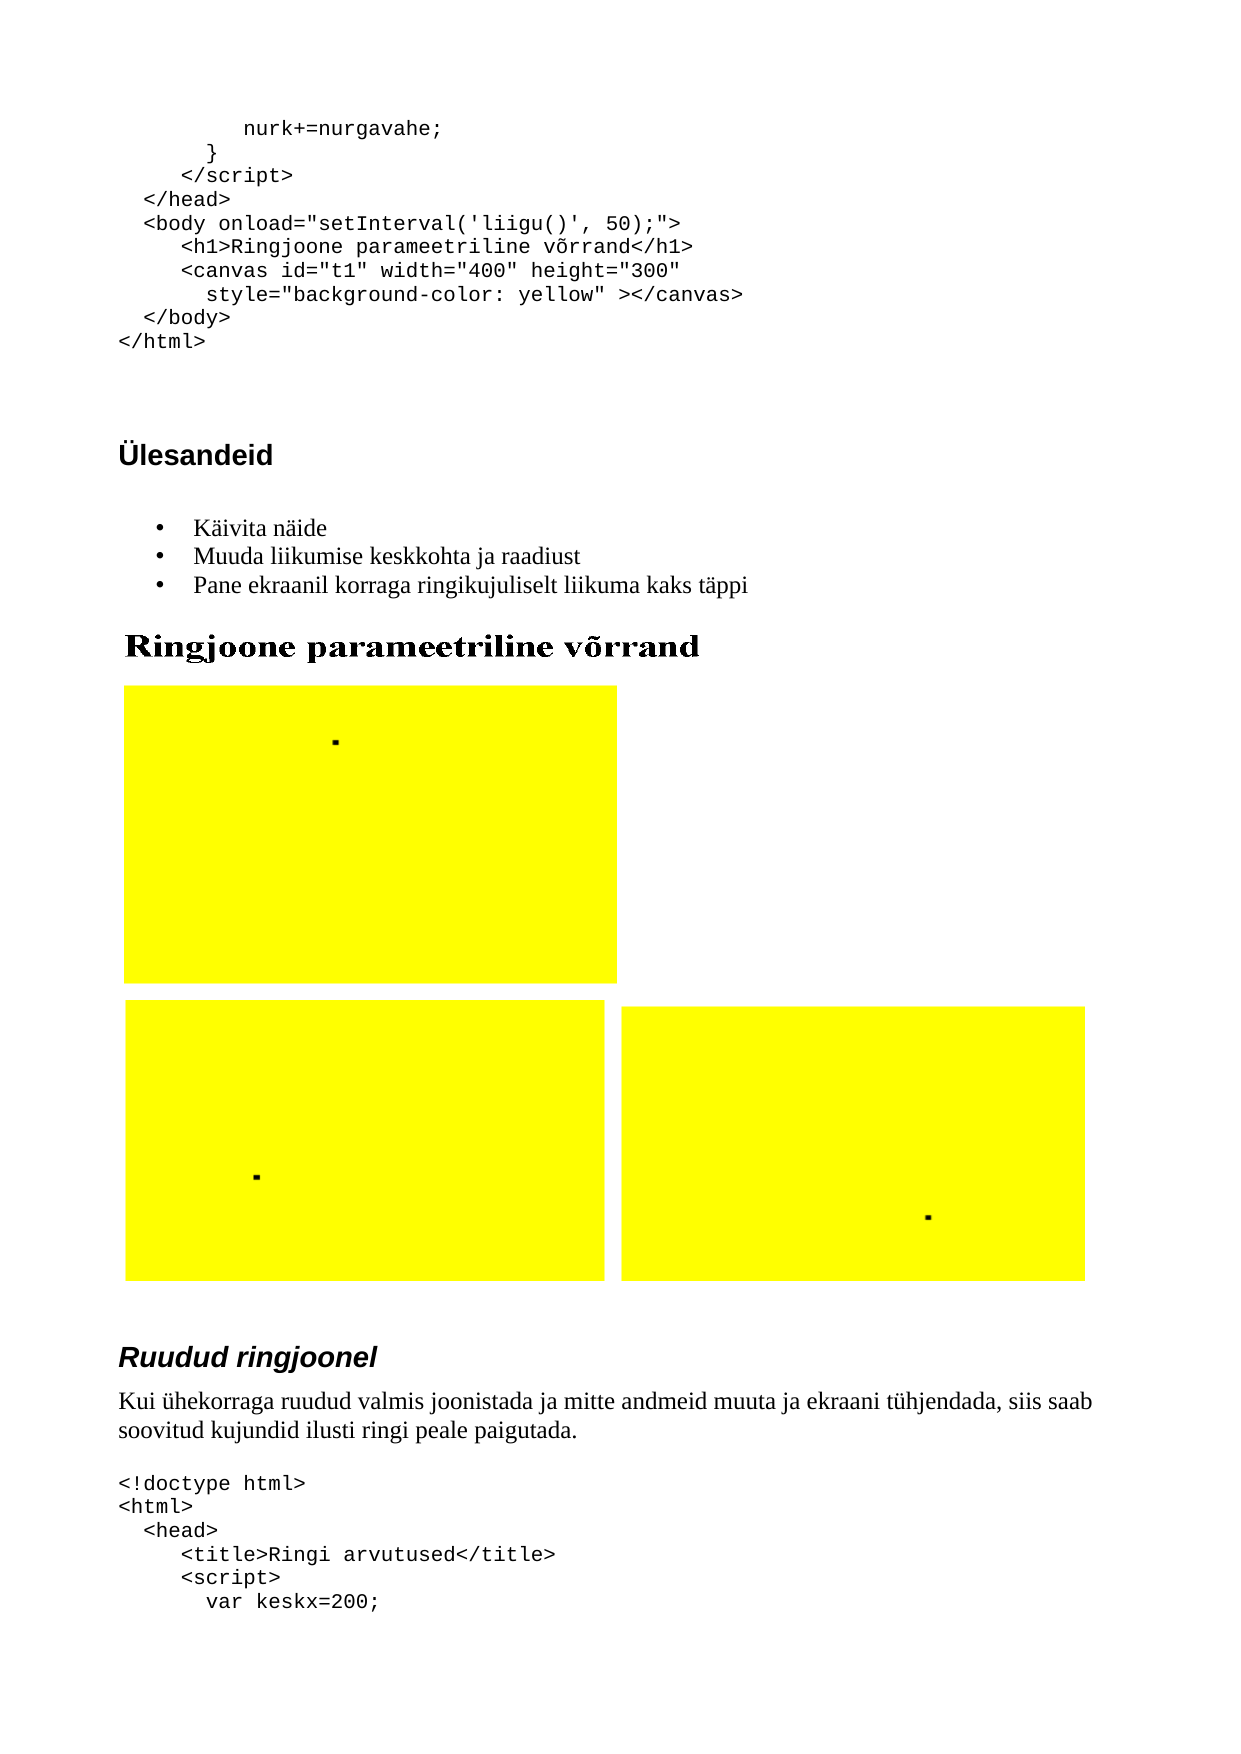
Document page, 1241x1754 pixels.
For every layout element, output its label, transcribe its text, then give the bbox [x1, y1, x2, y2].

list Pane ekraanil korraga ringikujuliselt liikuma kaks täppi [156, 570, 1122, 599]
subtitle Ülesandeid [118, 438, 1122, 471]
text </html> [118, 331, 1122, 354]
list Käivita näide [156, 513, 1122, 541]
text } [118, 142, 1122, 165]
text style="background-color: yellow" ></canvas> [118, 284, 1122, 307]
text <html> [118, 1496, 1122, 1520]
subtitle Ruudud ringjoonel [118, 1340, 1122, 1374]
text <canvas id="t1" width="400" height="300" [118, 260, 1122, 284]
text <title>Ringi arvutused</title> [118, 1544, 1122, 1567]
text </head> [118, 189, 1122, 213]
text nurk+=nurgavahe; [118, 118, 1122, 142]
text <h1>Ringjoone parameetriline võrrand</h1> [118, 236, 1122, 260]
text </script> [118, 165, 1122, 189]
text Kui ühekorraga ruudud valmis joonistada ja mitte andmeid muuta ja ekraani tühjendada, siis saab soovitud kujundid ilusti ringi peale paigutada. [118, 1386, 1122, 1444]
text <script> [118, 1567, 1122, 1591]
text <body onload="setInterval('liigu()', 50);"> [118, 213, 1122, 236]
list Muuda liikumise keskkohta ja raadiust [156, 541, 1122, 570]
text <!doctype html> [118, 1473, 1122, 1496]
text <head> [118, 1520, 1122, 1544]
text var keskx=200; [118, 1591, 1122, 1614]
text </body> [118, 307, 1122, 331]
